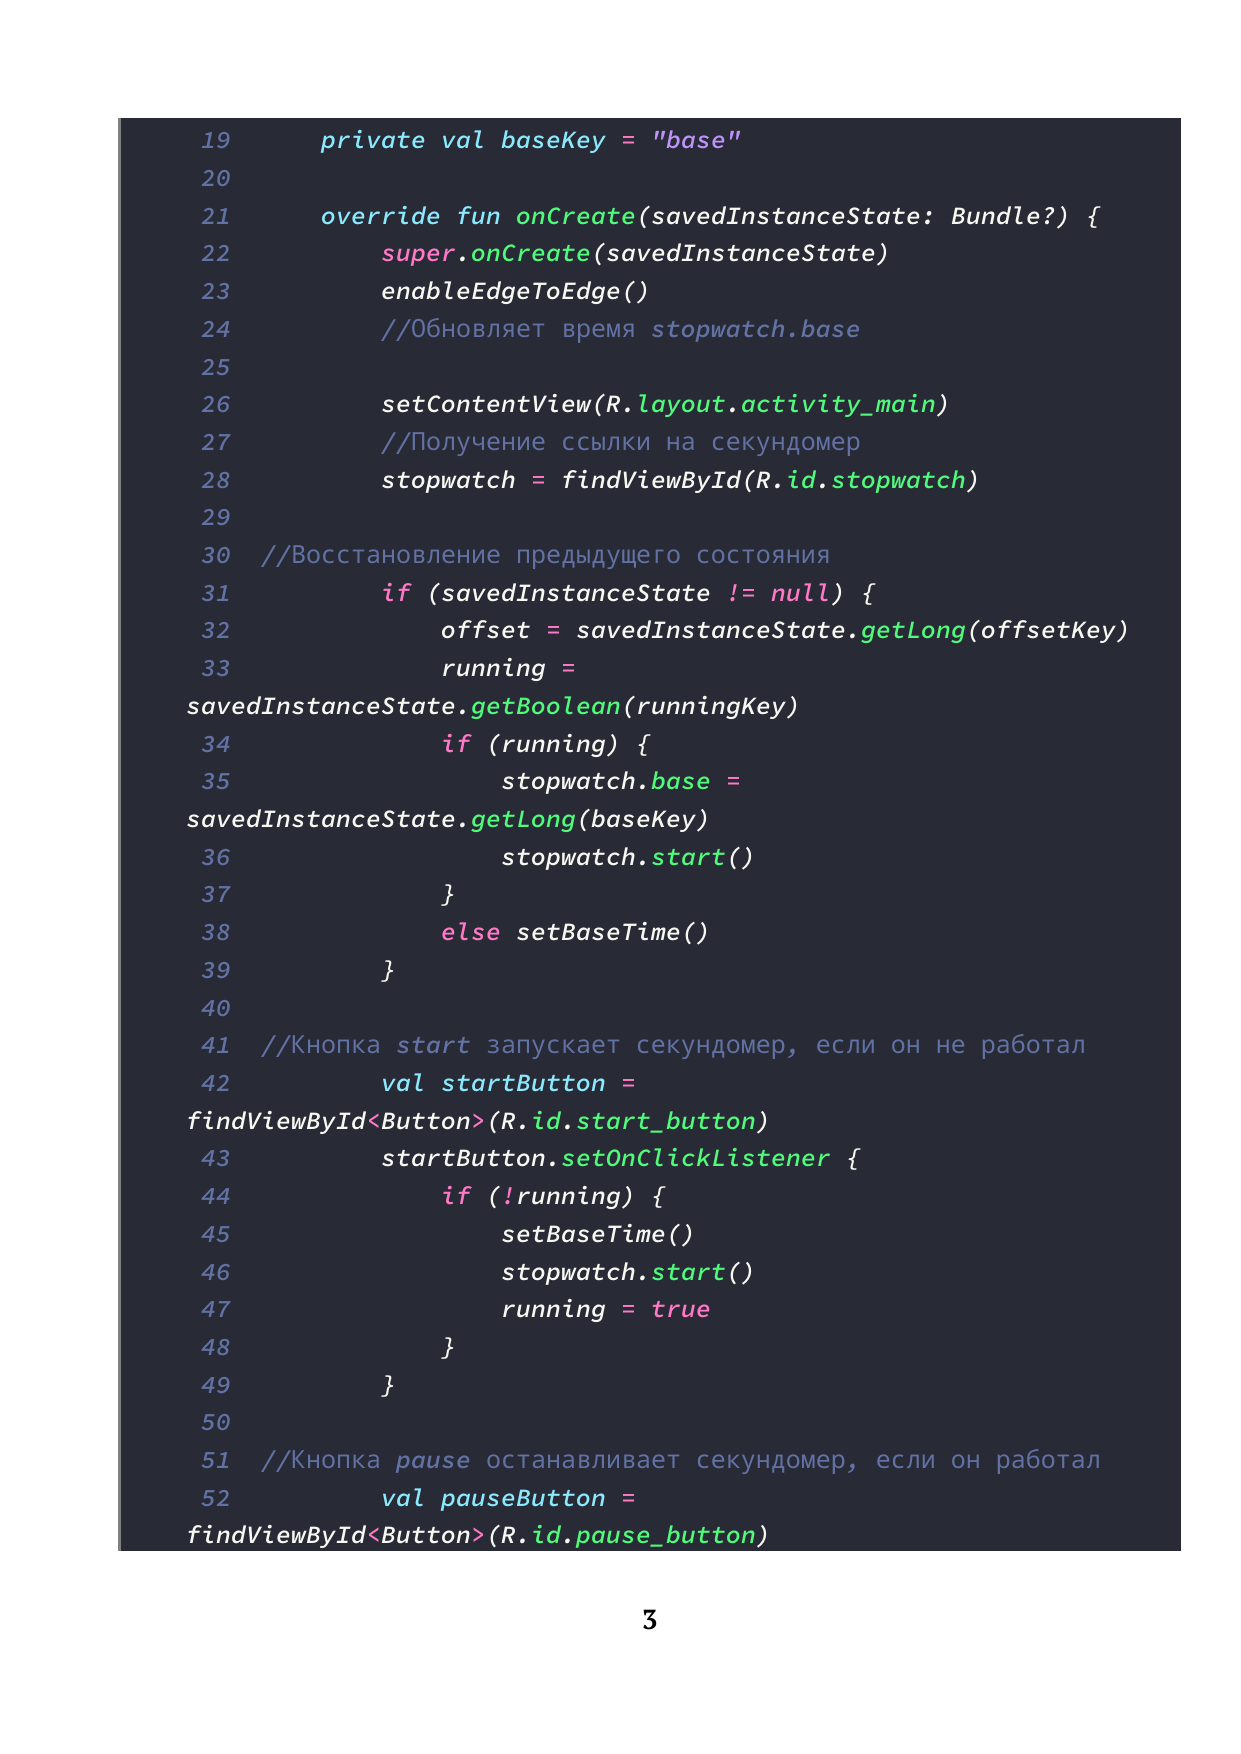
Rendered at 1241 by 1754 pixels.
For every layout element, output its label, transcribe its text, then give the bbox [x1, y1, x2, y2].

text 28 stopwatch = findViewById(R.id.stopwatch) [121, 457, 1181, 495]
text 46 stopwatch.start() [121, 1249, 1181, 1287]
text 51 //Кнопка pause останавливает секундомер, если он работал [121, 1438, 1181, 1475]
text 49 } [121, 1362, 1181, 1400]
text 23 enableEdgeToEdge() [121, 269, 1181, 306]
text 33 running = savedInstanceState.getBoolean(runningKey) [121, 646, 1181, 721]
text 31 if (savedInstanceState != null) { [121, 571, 1181, 608]
text 48 } [121, 1325, 1181, 1362]
text 26 setContentView(R.layout.activity_main) [121, 382, 1181, 419]
text 52 val pauseButton = findViewById<Button>(R.id.pause_button) [121, 1476, 1181, 1551]
text 38 else setBaseTime() [121, 910, 1181, 947]
text 36 stopwatch.start() [121, 834, 1181, 872]
text 35 stopwatch.base = savedInstanceState.getLong(baseKey) [121, 759, 1181, 834]
text 34 if (running) { [121, 721, 1181, 759]
text 25 [121, 344, 1181, 382]
text 45 setBaseTime() [121, 1212, 1181, 1249]
text 43 startButton.setOnClickListener { [121, 1136, 1181, 1174]
text 21 override fun onCreate(savedInstanceState: Bundle?) { [121, 193, 1181, 231]
text 50 [121, 1400, 1181, 1438]
text 22 super.onCreate(savedInstanceState) [121, 231, 1181, 269]
text 40 [121, 985, 1181, 1023]
text 19 private val baseKey = "base" [121, 118, 1181, 156]
text 39 } [121, 948, 1181, 985]
text 29 [121, 495, 1181, 533]
text 30 //Восстановление предыдущего состояния [121, 533, 1181, 570]
text 37 } [121, 872, 1181, 910]
text 41 //Кнопка start запускает секундомер, если он не работал [121, 1023, 1181, 1061]
text 27 //Получение ссылки на секундомер [121, 420, 1181, 457]
text 42 val startButton = findViewById<Button>(R.id.start_button) [121, 1061, 1181, 1136]
text 47 running = true [121, 1287, 1181, 1324]
text 44 if (!running) { [121, 1174, 1181, 1211]
text 32 offset = savedInstanceState.getLong(offsetKey) [121, 608, 1181, 646]
text 24 //Обновляет время stopwatch.base [121, 307, 1181, 344]
text 20 [121, 156, 1181, 193]
